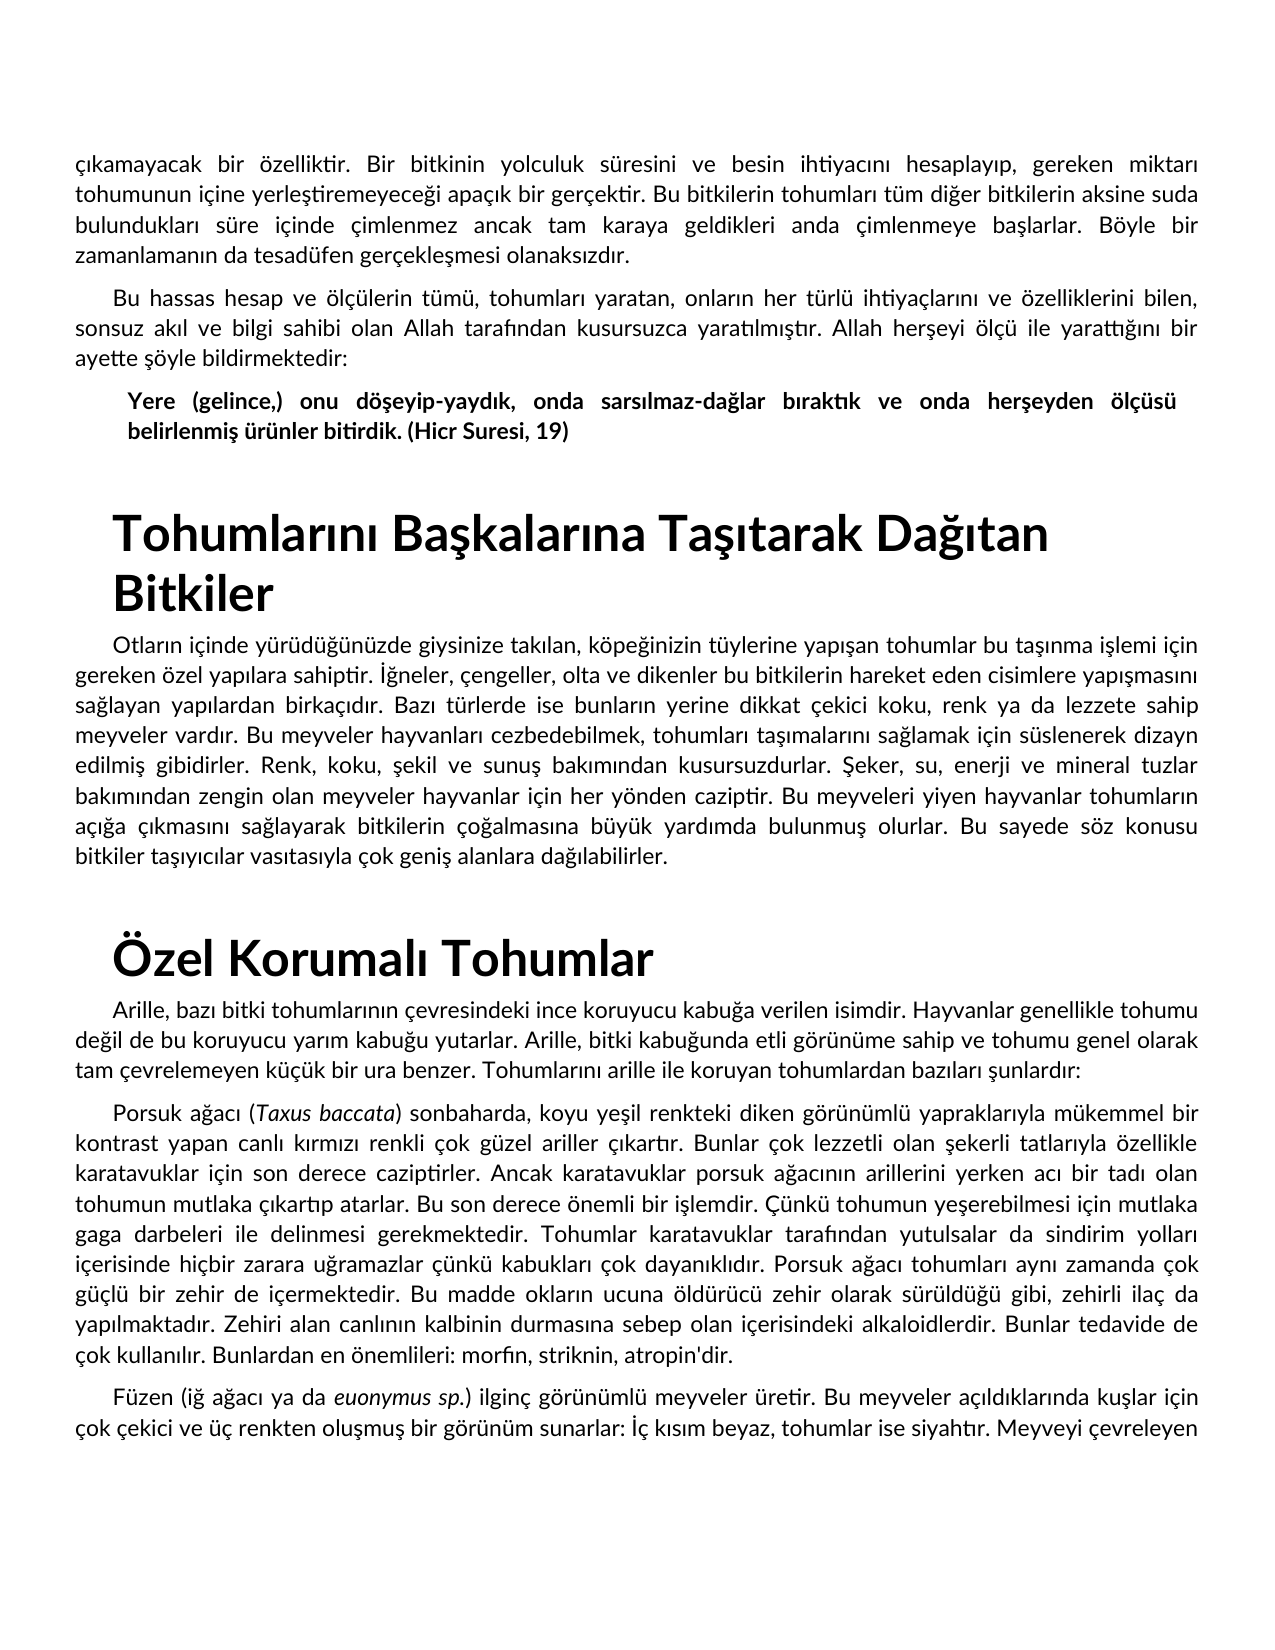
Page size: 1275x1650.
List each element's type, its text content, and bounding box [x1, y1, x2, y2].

subtitle Özel Korumalı Tohumlar [112, 927, 1200, 987]
text Bu hassas hesap ve ölçülerin tümü, tohumları yaratan, onların her türlü ihtiyaçlarını ve özelliklerini bilen, sonsuz akıl ve bilgi sahibi olan Allah tarafından kusursuzca yaratılmıştır. Allah herşeyi ölçü ile yarattığını bir ayette şöyle bildirmektedir: [75, 283, 1200, 371]
text Füzen (iğ ağacı ya da euonymus sp.) ilginç görünümlü meyveler üretir. Bu meyveler açıldıklarında kuşlar için çok çekici ve üç renkten oluşmuş bir görünüm sunarlar: İç kısım beyaz, tohumlar ise siyahtır. Meyveyi çevreleyen [75, 1383, 1200, 1441]
text Yere (gelince,) onu döşeyip-yaydık, onda sarsılmaz-dağlar bıraktık ve onda herşeyden ölçüsü belirlenmiş ürünler bitirdik. (Hicr Suresi, 19) [127, 386, 1177, 444]
text çıkamayacak bir özelliktir. Bir bitkinin yolculuk süresini ve besin ihtiyacını hesaplayıp, gereken miktarı tohumunun içine yerleştiremeyeceği apaçık bir gerçektir. Bu bitkilerin tohumları tüm diğer bitkilerin aksine suda bulundukları süre içinde çimlenmez ancak tam karaya geldikleri anda çimlenmeye başlarlar. Böyle bir zamanlamanın da tesadüfen gerçekleşmesi olanaksızdır. [75, 150, 1200, 268]
subtitle Tohumlarını Başkalarına Taşıtarak Dağıtan Bitkiler [112, 502, 1200, 622]
text Otların içinde yürüdüğünüzde giysinize takılan, köpeğinizin tüylerine yapışan tohumlar bu taşınma işlemi için gereken özel yapılara sahiptir. İğneler, çengeller, olta ve dikenler bu bitkilerin hareket eden cisimlere yapışmasını sağlayan yapılardan birkaçıdır. Bazı türlerde ise bunların yerine dikkat çekici koku, renk ya da lezzete sahip meyveler vardır. Bu meyveler hayvanları cezbedebilmek, tohumları taşımalarını sağlamak için süslenerek dizayn edilmiş gibidirler. Renk, koku, şekil ve sunuş bakımından kusursuzdurlar. Şeker, su, enerji ve mineral tuzlar bakımından zengin olan meyveler hayvanlar için her yönden caziptir. Bu meyveleri yiyen hayvanlar tohumların açığa çıkmasını sağlayarak bitkilerin çoğalmasına büyük yardımda bulunmuş olurlar. Bu sayede söz konusu bitkiler taşıyıcılar vasıtasıyla çok geniş alanlara dağılabilirler. [75, 630, 1200, 869]
text Porsuk ağacı (Taxus baccata) sonbaharda, koyu yeşil renkteki diken görünümlü yapraklarıyla mükemmel bir kontrast yapan canlı kırmızı renkli çok güzel ariller çıkartır. Bunlar çok lezzetli olan şekerli tatlarıyla özellikle karatavuklar için son derece caziptirler. Ancak karatavuklar porsuk ağacının arillerini yerken acı bir tadı olan tohumun mutlaka çıkartıp atarlar. Bu son derece önemli bir işlemdir. Çünkü tohumun yeşerebilmesi için mutlaka gaga darbeleri ile delinmesi gerekmektedir. Tohumlar karatavuklar tarafından yutulsalar da sindirim yolları içerisinde hiçbir zarara uğramazlar çünkü kabukları çok dayanıklıdır. Porsuk ağacı tohumları aynı zamanda çok güçlü bir zehir de içermektedir. Bu madde okların ucuna öldürücü zehir olarak sürüldüğü gibi, zehirli ilaç da yapılmaktadır. Zehiri alan canlının kalbinin durmasına sebep olan içerisindeki alkaloidlerdir. Bunlar tedavide de çok kullanılır. Bunlardan en önemlileri: morfin, striknin, atropin'dir. [75, 1099, 1200, 1368]
text Arille, bazı bitki tohumlarının çevresindeki ince koruyucu kabuğa verilen isimdir. Hayvanlar genellikle tohumu değil de bu koruyucu yarım kabuğu yutarlar. Arille, bitki kabuğunda etli görünüme sahip ve tohumu genel olarak tam çevrelemeyen küçük bir ura benzer. Tohumlarını arille ile koruyan tohumlardan bazıları şunlardır: [75, 996, 1200, 1083]
